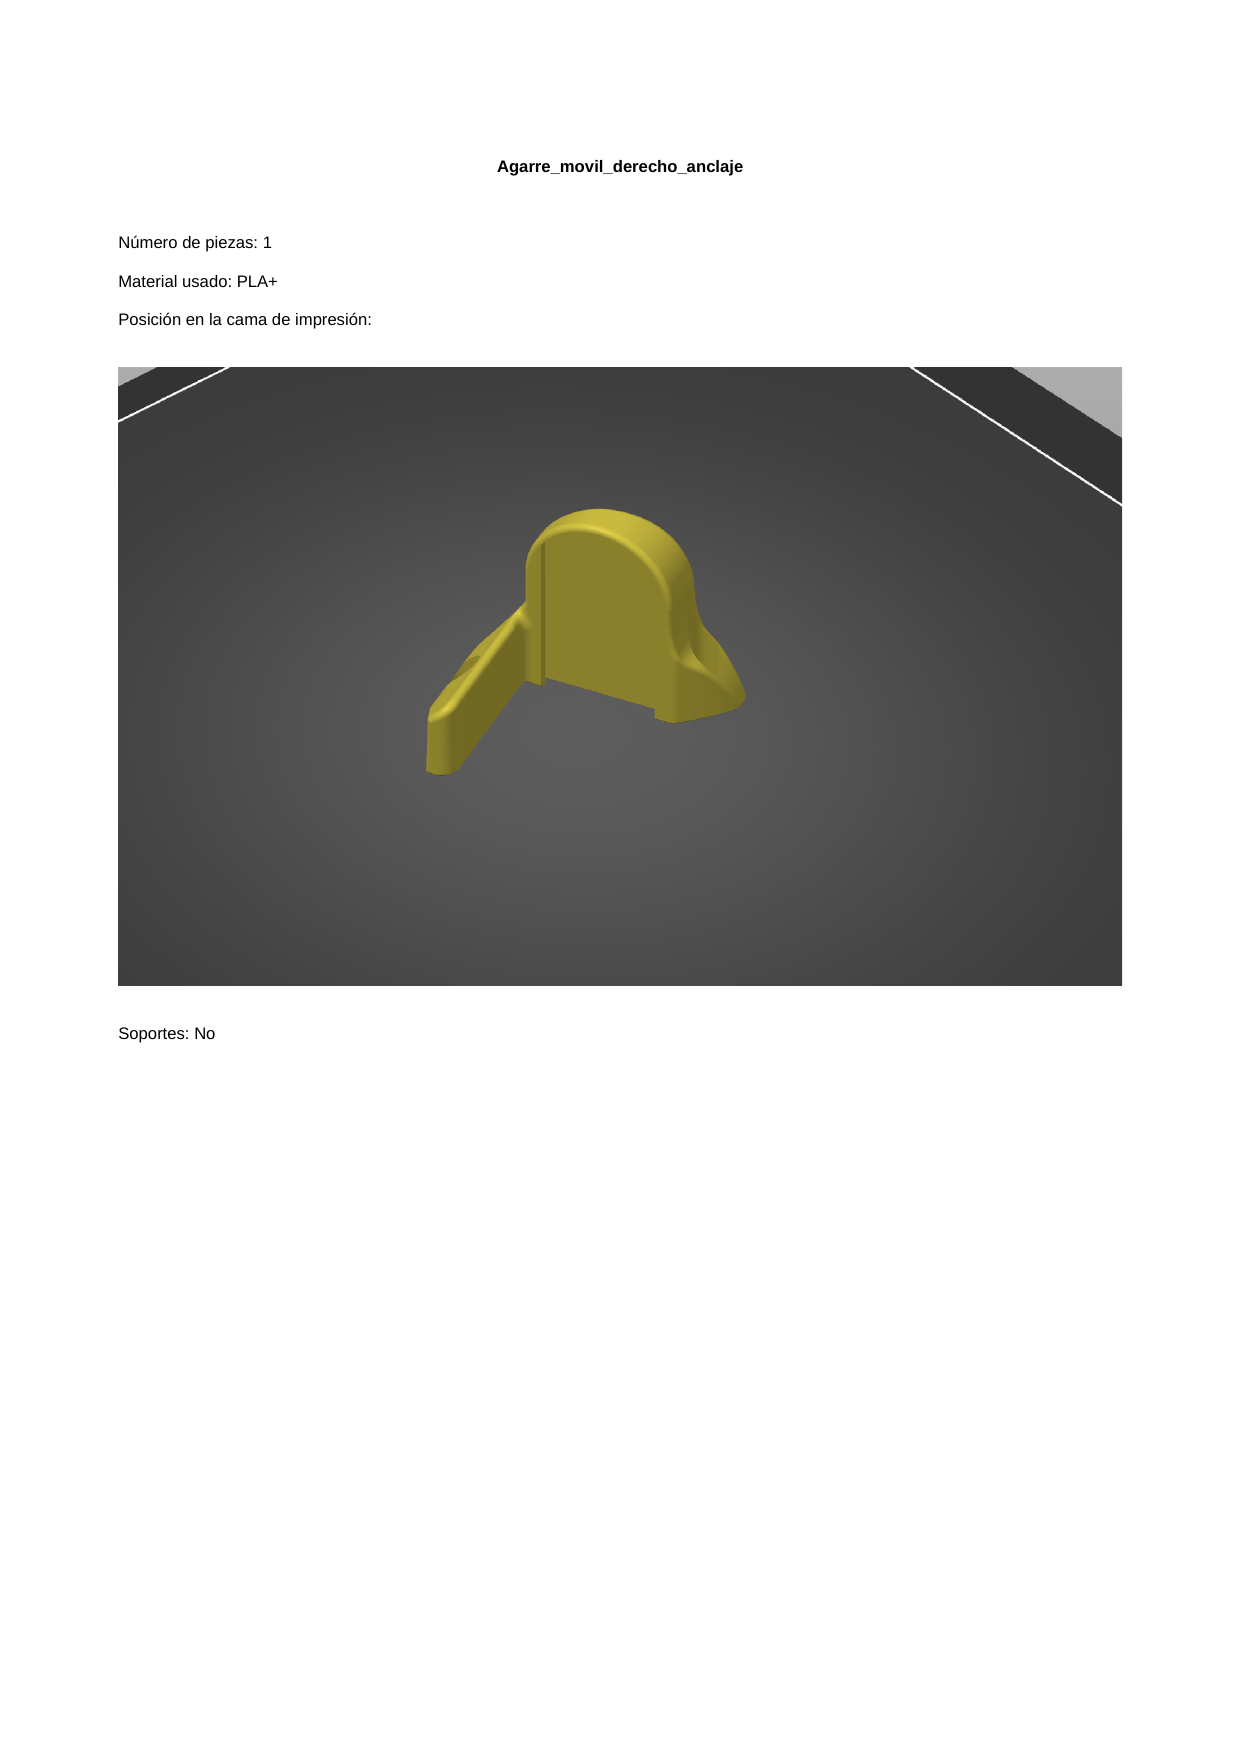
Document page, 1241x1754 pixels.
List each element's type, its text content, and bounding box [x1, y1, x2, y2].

text Número de piezas: 1 [118, 233, 1122, 252]
text Material usado: PLA+ [118, 271, 1122, 291]
text Agarre_movil_derecho_anclaje [118, 156, 1122, 176]
text Posición en la cama de impresión: [118, 310, 1122, 329]
text Soportes: No [118, 1024, 1122, 1043]
picture [118, 367, 1123, 986]
